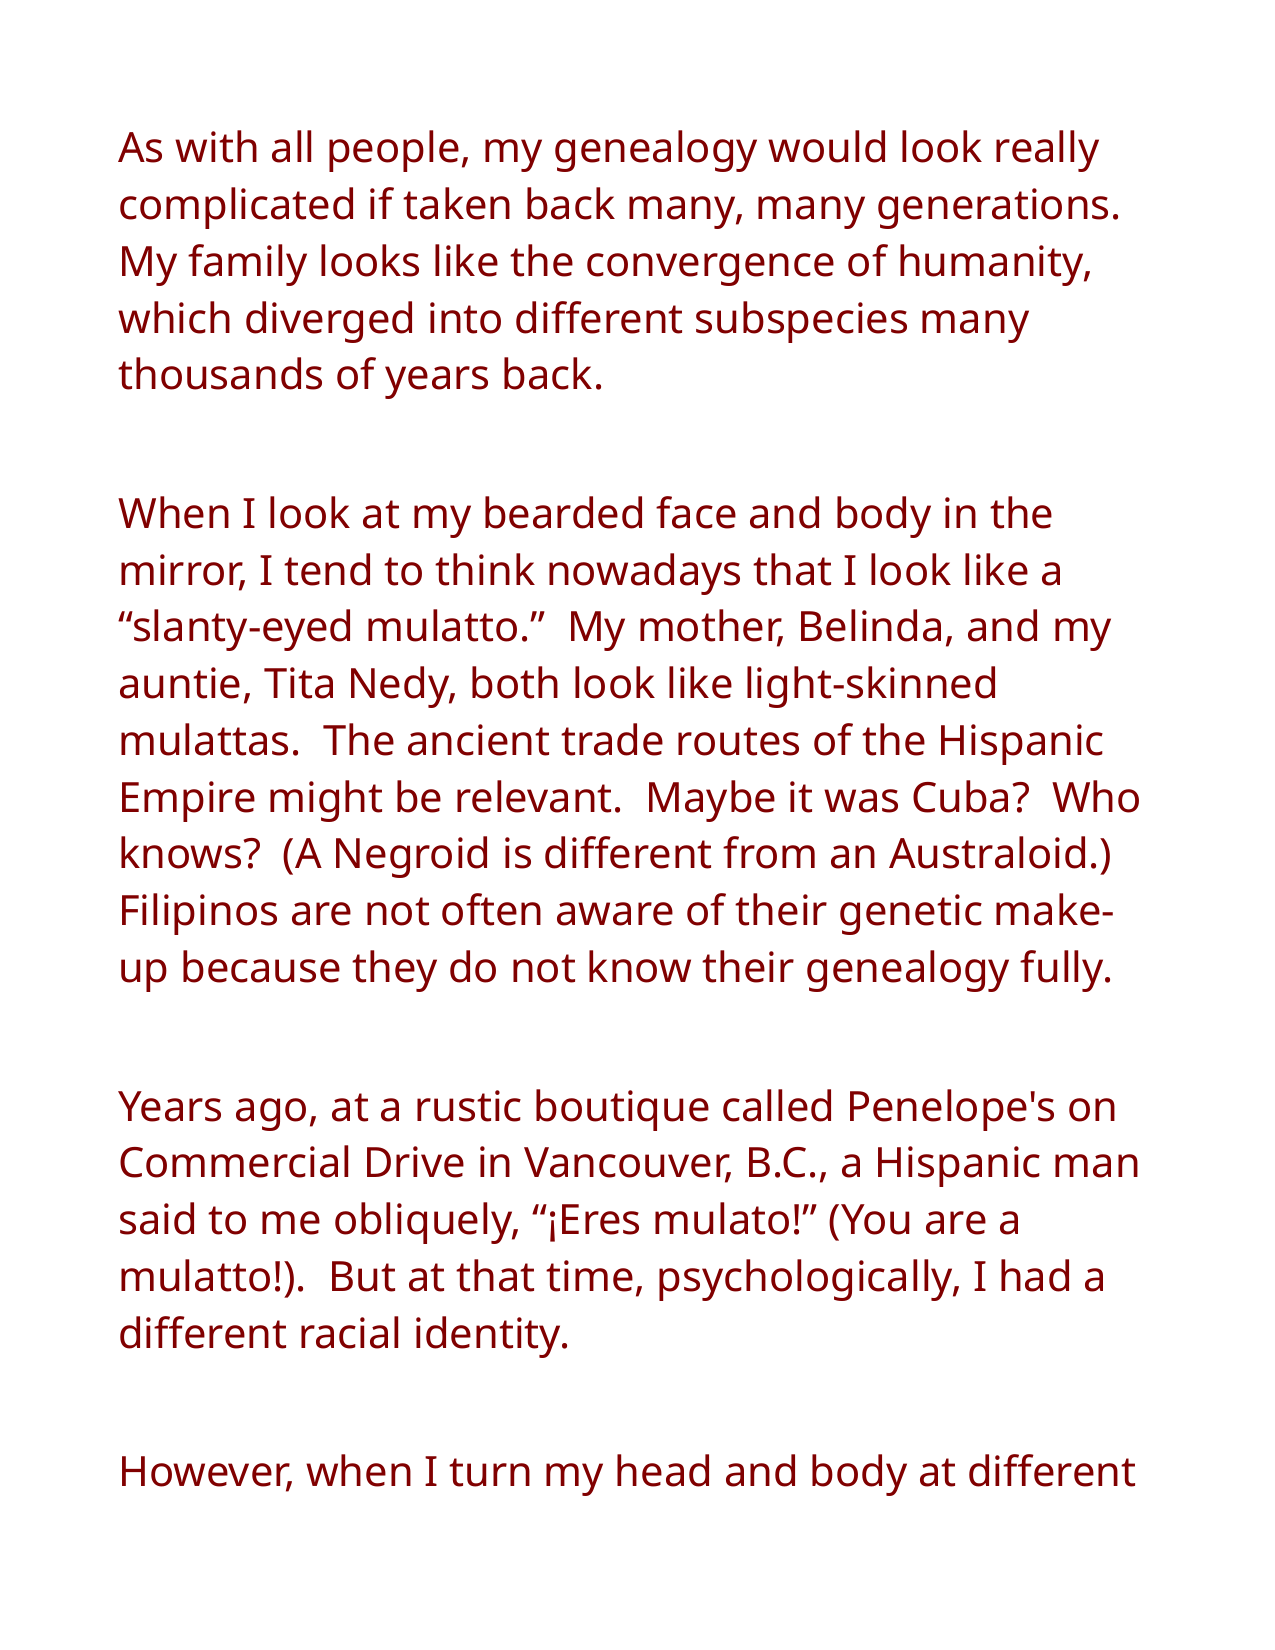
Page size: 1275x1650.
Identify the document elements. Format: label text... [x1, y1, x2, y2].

text When I look at my bearded face and body in the mirror, I tend to think nowadays that I look like a “slanty-eyed mulatto.” My mother, Belinda, and my auntie, Tita Nedy, both look like light-skinned mulattas. The ancient trade routes of the Hispanic Empire might be relevant. Maybe it was Cuba? Who knows? (A Negroid is different from an Australoid.) Filipinos are not often aware of their genetic make-up because they do not know their genealogy fully. [118, 484, 1157, 995]
text However, when I turn my head and body at different [118, 1442, 1157, 1499]
text As with all people, my genealogy would look really complicated if taken back many, many generations. My family looks like the convergence of humanity, which diverged into different subspecies many thousands of years back. [118, 118, 1157, 402]
text Years ago, at a rustic boutique called Penelope's on Commercial Drive in Vancouver, B.C., a Hispanic man said to me obliquely, “¡Eres mulato!” (You are a mulatto!). But at that time, psychologically, I had a different racial identity. [118, 1076, 1157, 1360]
